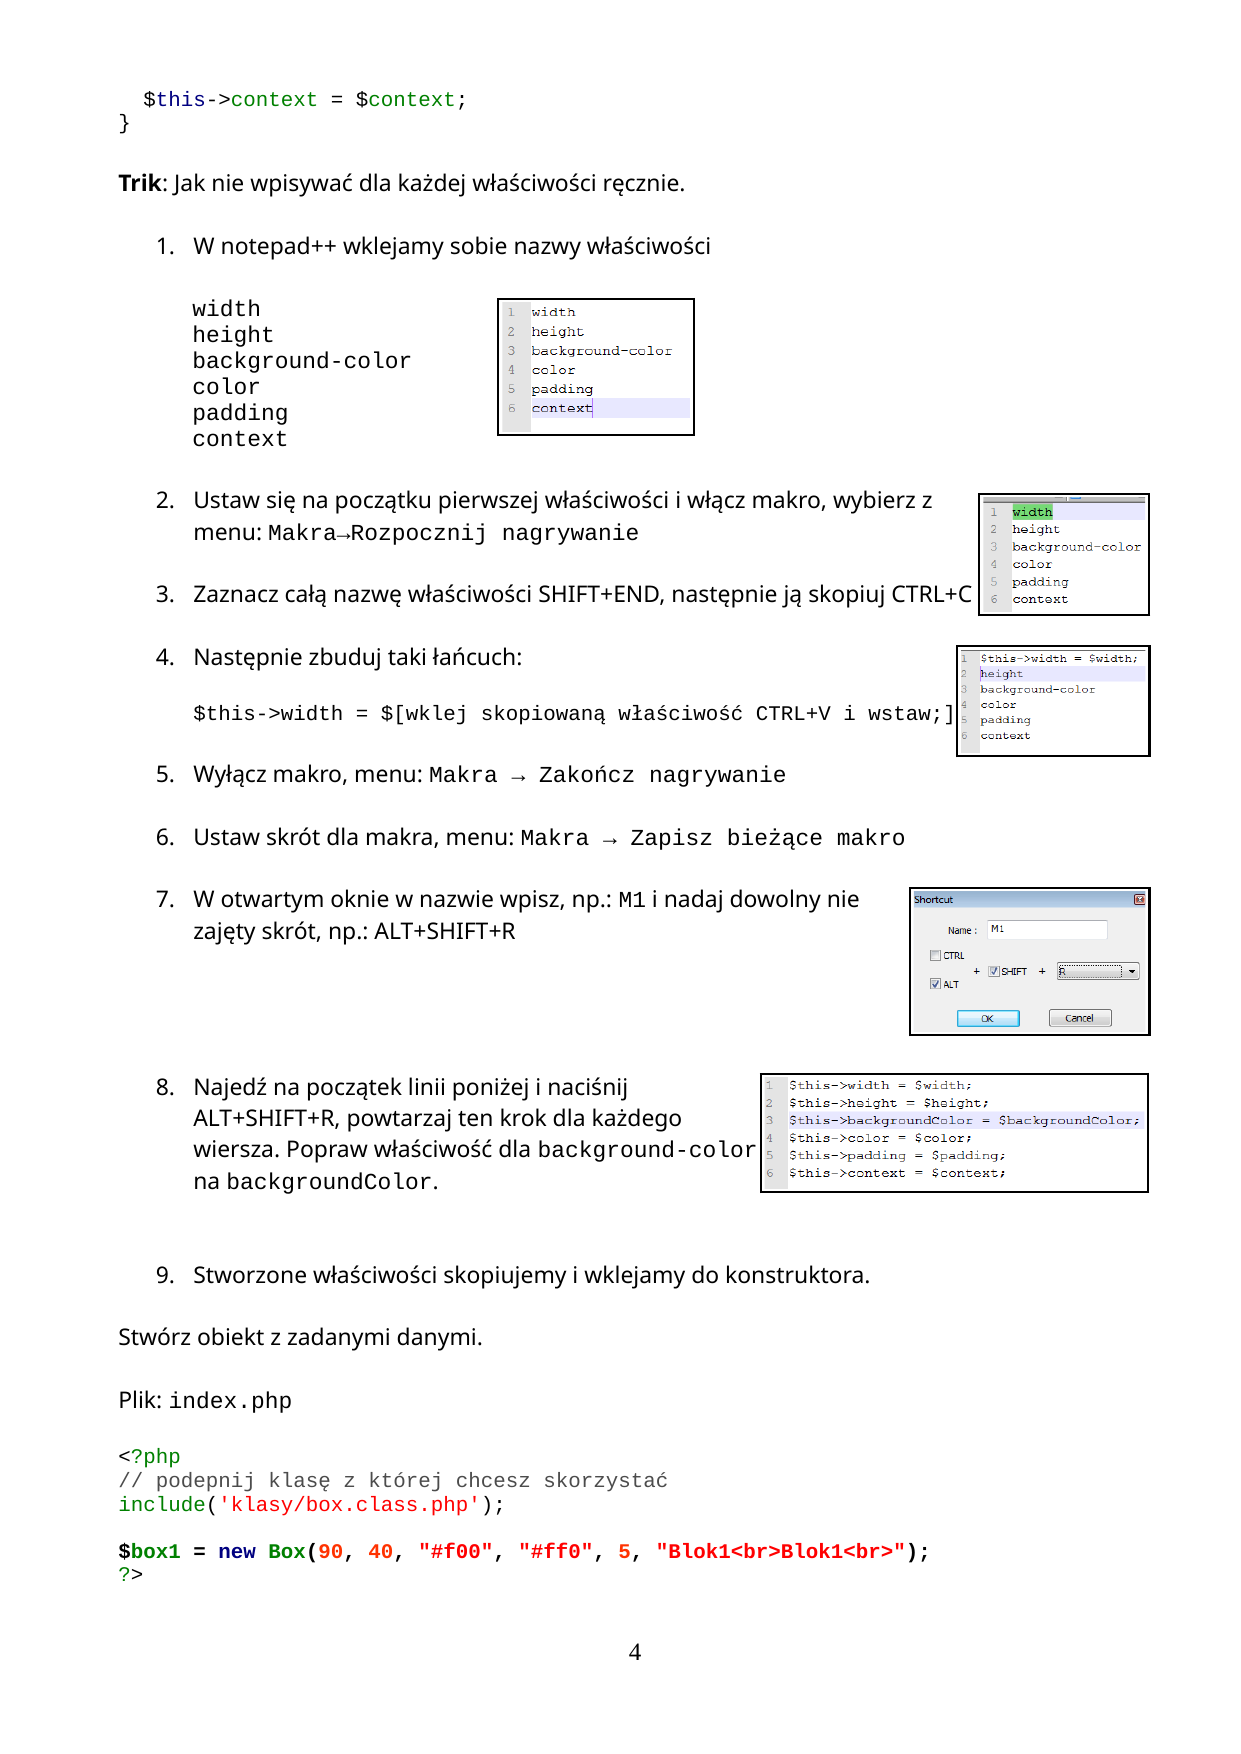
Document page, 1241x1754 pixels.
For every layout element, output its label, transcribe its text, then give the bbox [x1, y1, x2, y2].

text [695, 375, 1152, 401]
list Ustaw się na początku pierwszej właściwości i włącz makro, wybierz z menu: Makra→Rozpocznij nagrywanie [156, 484, 1152, 547]
text height [118, 323, 497, 349]
text background-color [118, 349, 497, 375]
text width [118, 292, 1152, 323]
text padding [118, 401, 497, 427]
text context [118, 427, 1152, 453]
text Plik: index.php [118, 1384, 1152, 1415]
text <?php [118, 1446, 1152, 1470]
list W notepad++ wklejamy sobie nazwy właściwości [156, 229, 1152, 261]
picture [913, 891, 1146, 1032]
text $box1 = new Box(90, 40, "#f00", "#ff0", 5, "Blok1<br>Blok1<br>"); [118, 1541, 1152, 1564]
text } [118, 112, 1152, 136]
text [499, 300, 693, 434]
text [695, 349, 1152, 375]
list Najedź na początek linii poniżej i naciśnij ALT+SHIFT+R, powtarzaj ten krok dla każdego wiersza. Popraw właściwość dla background-color na backgroundColor. [156, 1071, 1152, 1196]
list Wyłącz makro, menu: Makra → Zakończ nagrywanie [156, 758, 1152, 789]
list W otwartym oknie w nazwie wpisz, np.: M1 i nadaj dowolny nie zajęty skrót, np.: ALT+SHIFT+R [156, 883, 1152, 946]
text [695, 401, 1152, 427]
text include('klasy/box.class.php'); [118, 1493, 1152, 1517]
picture [983, 497, 1146, 612]
list Stworzone właściwości skopiujemy i wklejamy do konstruktora. [156, 1259, 1152, 1290]
list Zaznacz całą nazwę właściwości SHIFT+END, następnie ją skopiuj CTRL+C [156, 578, 978, 609]
list [980, 495, 1148, 614]
list Następnie zbuduj taki łańcuch: [156, 641, 1152, 672]
picture [961, 650, 1146, 753]
list [958, 647, 1148, 755]
picture [764, 1077, 1145, 1189]
text Stwórz obiekt z zadanymi danymi. [118, 1321, 1152, 1352]
text Trik: Jak nie wpisywać dla każdej właściwości ręcznie. [118, 167, 1152, 198]
text // podepnij klasę z której chcesz skorzystać [118, 1470, 1152, 1493]
text $this->context = $context; [118, 88, 1152, 112]
picture [502, 302, 690, 432]
list Ustaw skrót dla makra, menu: Makra → Zapisz bieżące makro [156, 821, 1152, 852]
list $this->width = $[wklej skopiowaną właściwość CTRL+V i wstaw;] [156, 703, 956, 727]
text color [118, 375, 497, 401]
text ?> [118, 1564, 1152, 1588]
text [695, 323, 1152, 349]
